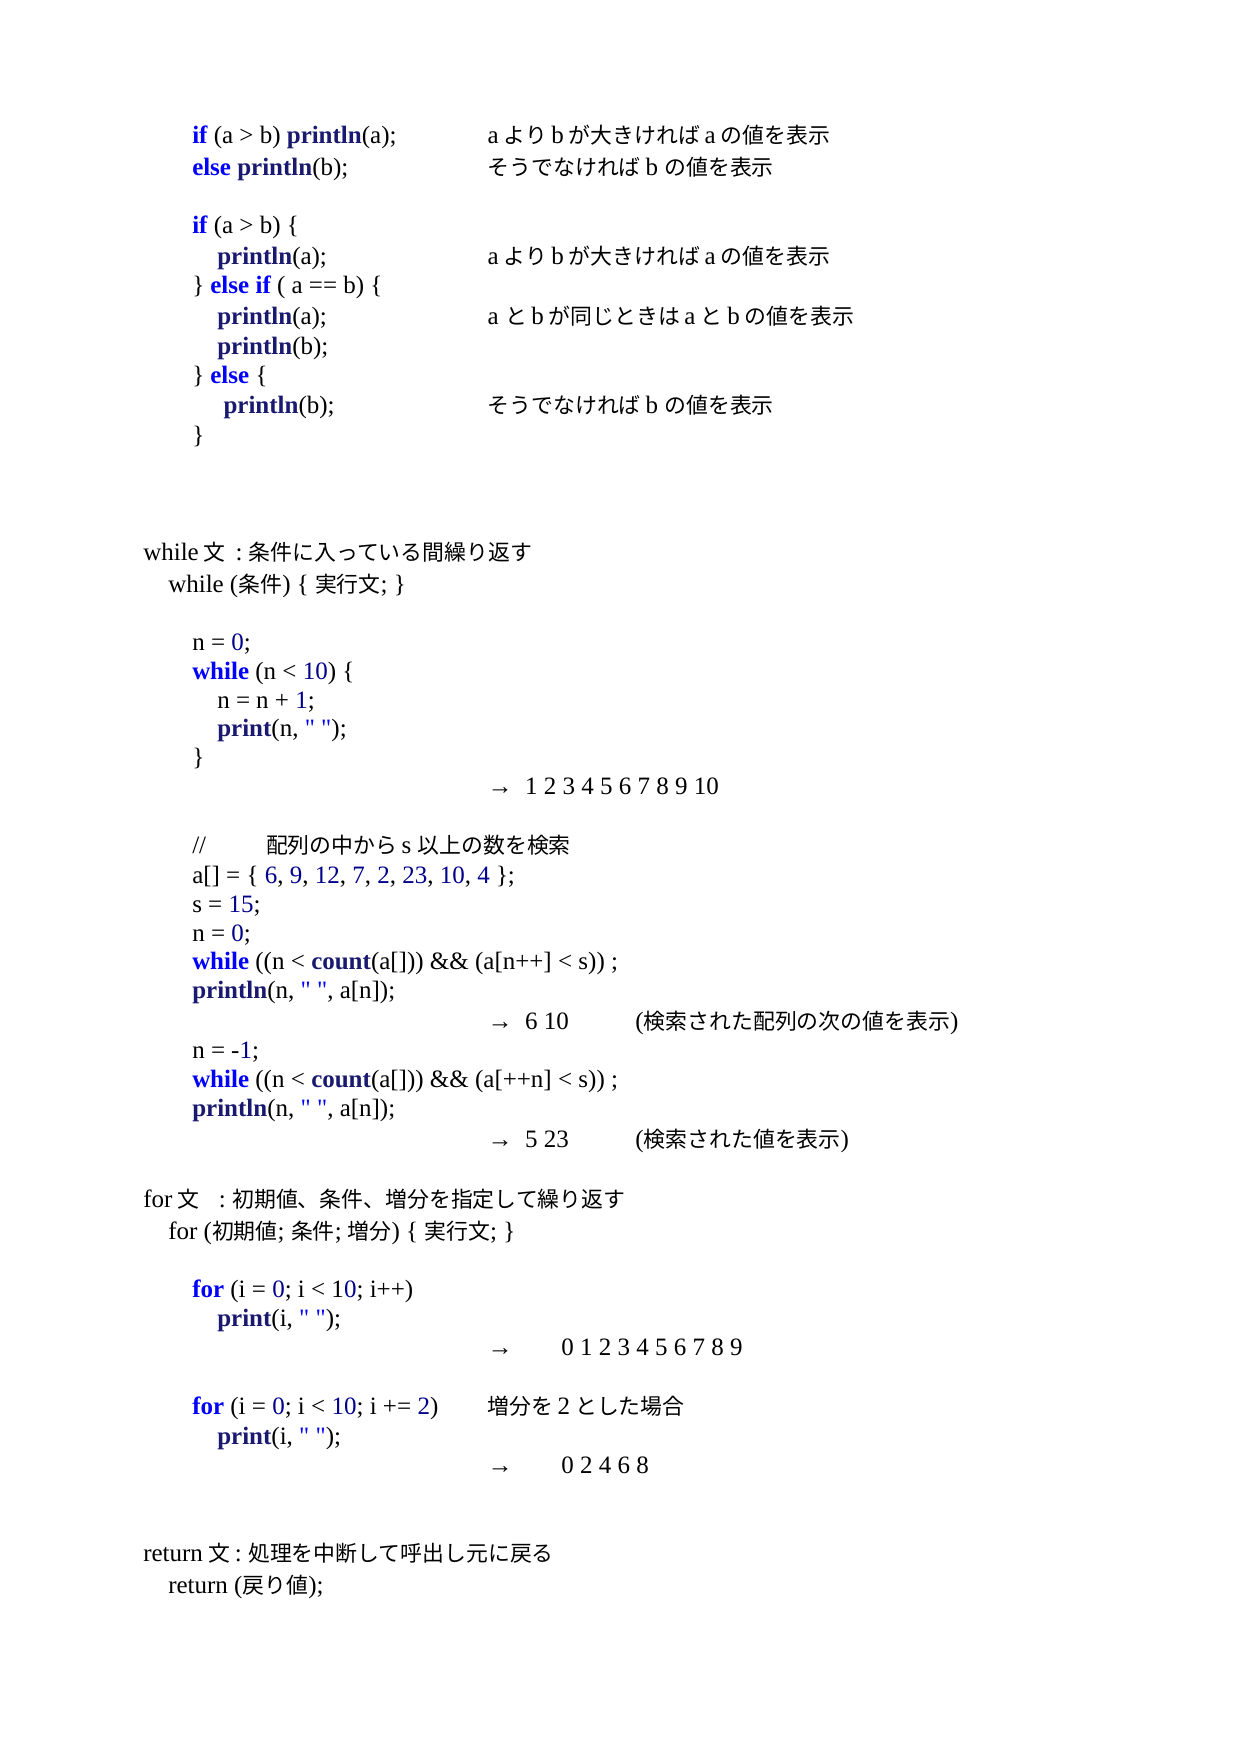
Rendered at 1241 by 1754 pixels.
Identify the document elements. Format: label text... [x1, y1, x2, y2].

text println(a); aよりbが大きければaの値を表示 [118, 239, 1122, 271]
text for (i = 0; i < 10; i++) print(i, " "); [118, 1274, 1122, 1332]
text if (a > b) { [118, 210, 1122, 239]
text n = 0; while (n < 10) { n = n + 1; print(n, " "); } [118, 627, 1122, 771]
text while (条件) { 実行文; } [118, 567, 1122, 598]
text for文 : 初期値、条件、増分を指定して繰り返す [118, 1182, 1122, 1214]
text → 5 23 (検索された値を表示) [118, 1122, 1122, 1153]
text → 0 1 2 3 4 5 6 7 8 9 [118, 1332, 1122, 1361]
text if (a > b) println(a); aよりbが大きければaの値を表示 else println(b); そうでなければ b の値を表示 [118, 118, 1122, 181]
text println(a); a とbが同じときはaと bの値を表示 [118, 299, 1122, 331]
text } else if ( a == b) { [118, 271, 1122, 299]
text → 1 2 3 4 5 6 7 8 9 10 [118, 771, 1122, 800]
text for (初期値; 条件; 増分) { 実行文; } [118, 1214, 1122, 1246]
text return (戻り値); [118, 1568, 1122, 1599]
text println(b); [118, 331, 1122, 360]
text a[] = { 6, 9, 12, 7, 2, 23, 10, 4 }; s = 15; n = 0; while ((n < count(a[])) && (a[n++] < s)) ; println(n, " ", a[n]); → 6 10 (検索された配列の次の値を表示) n = -1; while ((n < count(a[])) && (a[++n] < s)) ; println(n, " ", a[n]); [118, 860, 1122, 1122]
text // 配列の中からs 以上の数を検索 [118, 828, 1122, 860]
text for (i = 0; i < 10; i += 2) 増分を2とした場合 print(i, " "); [118, 1389, 1122, 1450]
text } [118, 420, 1122, 449]
text return文 : 処理を中断して呼出し元に戻る [118, 1536, 1122, 1568]
text → 0 2 4 6 8 [118, 1450, 1122, 1478]
text while文 : 条件に入っている間繰り返す [118, 535, 1122, 567]
text } else { [118, 360, 1122, 388]
text println(b); そうでなければ b の値を表示 [118, 388, 1122, 420]
